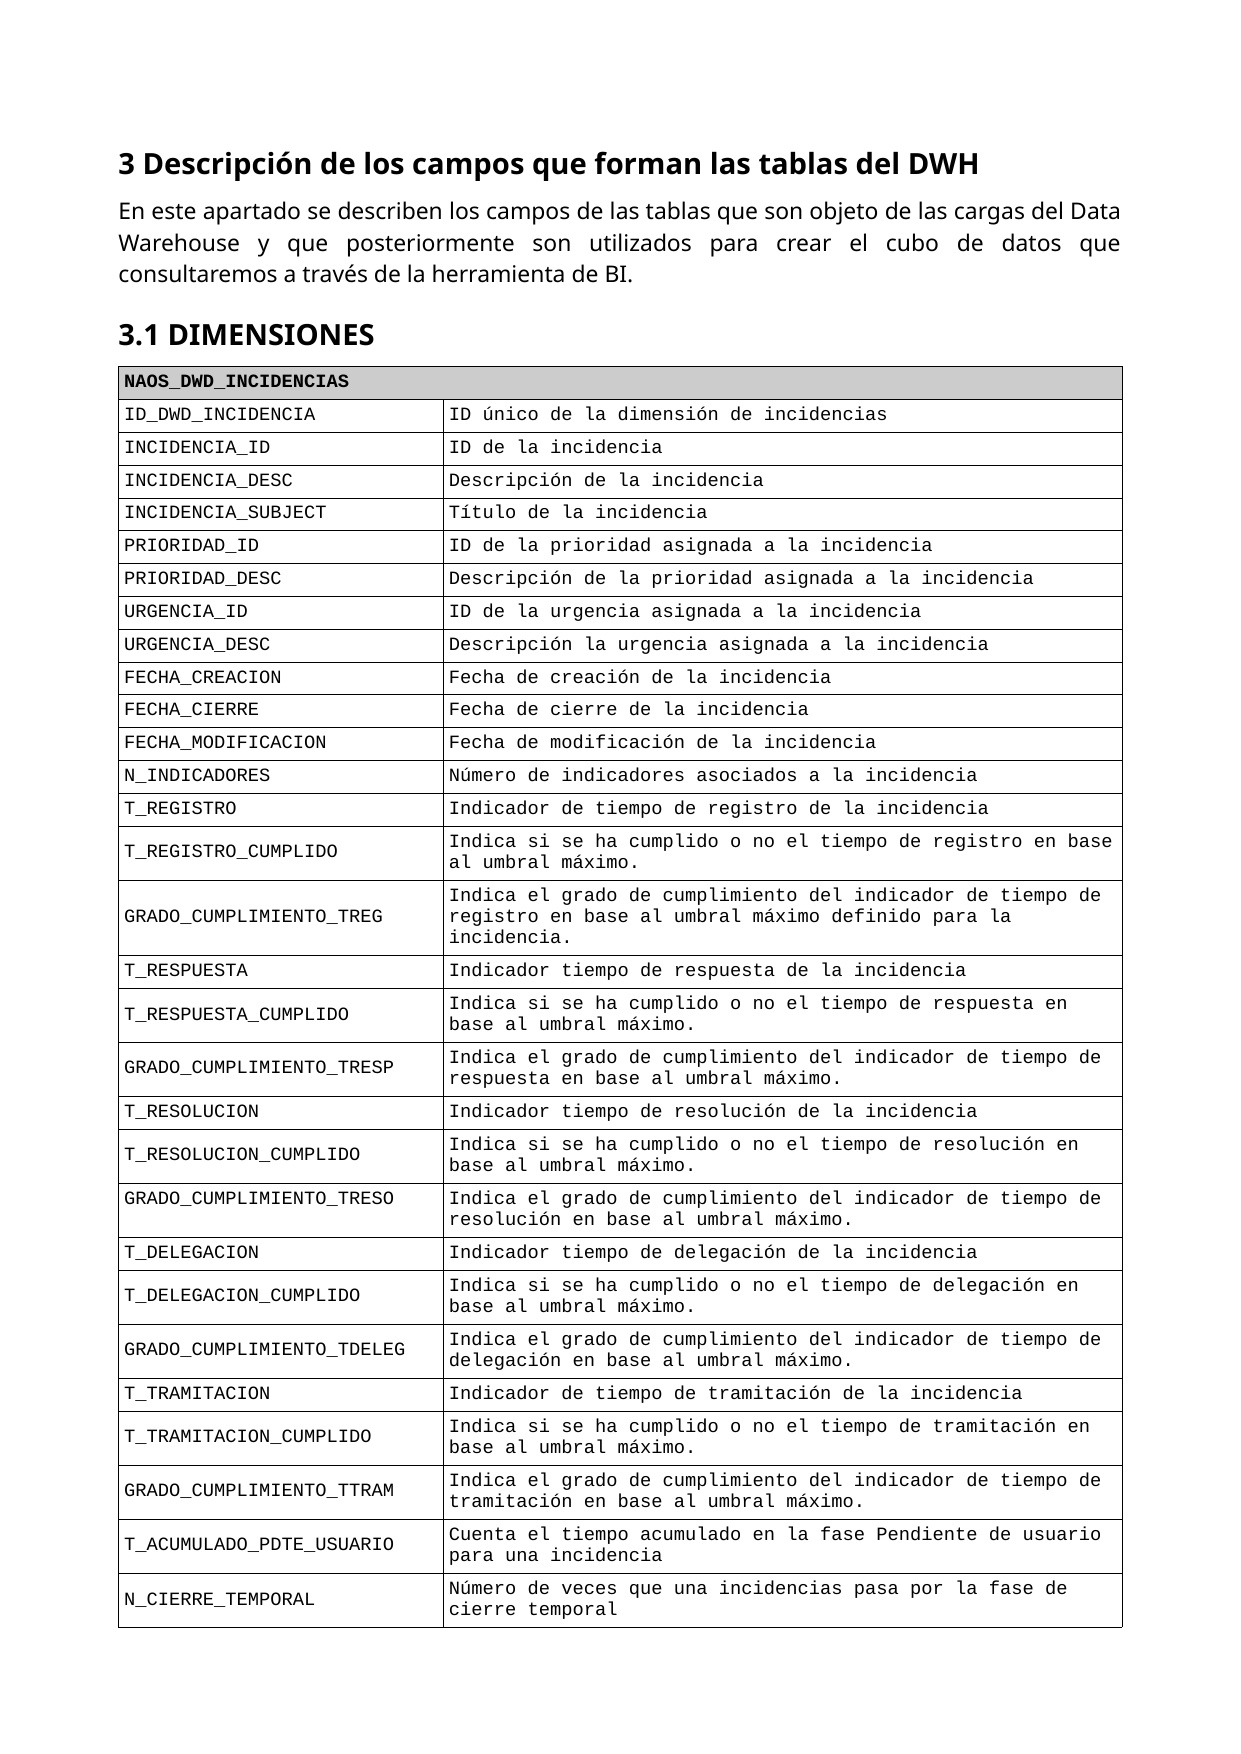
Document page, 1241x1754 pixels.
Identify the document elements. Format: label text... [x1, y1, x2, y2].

table_cell GRADO_CUMPLIMIENTO_TDELEG [119, 1325, 443, 1378]
subtitle DIMENSIONES [118, 314, 1122, 354]
table_cell Indica si se ha cumplido o no el tiempo de delegación en base al umbral máximo. [444, 1271, 1122, 1324]
table_cell Cuenta el tiempo acumulado en la fase Pendiente de usuario para una incidencia [444, 1520, 1122, 1573]
table_cell INCIDENCIA_DESC [119, 466, 443, 497]
table_cell Indica el grado de cumplimiento del indicador de tiempo de respuesta en base al umbral máximo. [444, 1043, 1122, 1096]
table_cell GRADO_CUMPLIMIENTO_TRESP [119, 1043, 443, 1096]
table_cell GRADO_CUMPLIMIENTO_TRESO [119, 1184, 443, 1237]
table_cell Fecha de creación de la incidencia [444, 663, 1122, 694]
table_cell PRIORIDAD_ID [119, 531, 443, 563]
table_cell URGENCIA_DESC [119, 630, 443, 662]
table_cell Indica el grado de cumplimiento del indicador de tiempo de tramitación en base al umbral máximo. [444, 1466, 1122, 1519]
table_cell Indica si se ha cumplido o no el tiempo de resolución en base al umbral máximo. [444, 1130, 1122, 1183]
table_cell T_TRAMITACION [119, 1379, 443, 1411]
table_cell N_INDICADORES [119, 761, 443, 793]
table_cell Indicador de tiempo de tramitación de la incidencia [444, 1379, 1122, 1411]
table_cell FECHA_CIERRE [119, 695, 443, 727]
table_cell Indicador tiempo de resolución de la incidencia [444, 1097, 1122, 1129]
table_cell Indica el grado de cumplimiento del indicador de tiempo de resolución en base al umbral máximo. [444, 1184, 1122, 1237]
table_header NAOS_DWD_INCIDENCIAS [119, 367, 1122, 399]
table_cell Indica el grado de cumplimiento del indicador de tiempo de delegación en base al umbral máximo. [444, 1325, 1122, 1378]
table_cell GRADO_CUMPLIMIENTO_TREG [119, 881, 443, 955]
table_cell Indica el grado de cumplimiento del indicador de tiempo de registro en base al umbral máximo definido para la incidencia. [444, 881, 1122, 955]
table_cell FECHA_CREACION [119, 663, 443, 694]
table_cell T_DELEGACION [119, 1238, 443, 1270]
table_cell Indica si se ha cumplido o no el tiempo de respuesta en base al umbral máximo. [444, 989, 1122, 1042]
table_cell T_DELEGACION_CUMPLIDO [119, 1271, 443, 1324]
table_cell ID de la urgencia asignada a la incidencia [444, 597, 1122, 629]
subtitle Descripción de los campos que forman las tablas del DWH [118, 143, 1122, 183]
table_cell N_CIERRE_TEMPORAL [119, 1574, 443, 1627]
text En este apartado se describen los campos de las tablas que son objeto de las cargas del Data Warehouse y que posteriormente son utilizados para crear el cubo de datos que consultaremos a través de la herramienta de BI. [118, 195, 1122, 289]
table_cell T_TRAMITACION_CUMPLIDO [119, 1412, 443, 1465]
table_cell ID único de la dimensión de incidencias [444, 400, 1122, 432]
table_cell Descripción la urgencia asignada a la incidencia [444, 630, 1122, 662]
table_cell T_RESPUESTA [119, 956, 443, 988]
table_cell Indicador tiempo de delegación de la incidencia [444, 1238, 1122, 1270]
table_cell Indica si se ha cumplido o no el tiempo de tramitación en base al umbral máximo. [444, 1412, 1122, 1465]
table_cell Indicador tiempo de respuesta de la incidencia [444, 956, 1122, 988]
table_cell INCIDENCIA_ID [119, 433, 443, 465]
table_cell Indicador de tiempo de registro de la incidencia [444, 794, 1122, 826]
table_cell Fecha de modificación de la incidencia [444, 728, 1122, 760]
table_cell ID de la prioridad asignada a la incidencia [444, 531, 1122, 563]
table_cell Descripción de la prioridad asignada a la incidencia [444, 564, 1122, 596]
table_cell URGENCIA_ID [119, 597, 443, 629]
table_cell FECHA_MODIFICACION [119, 728, 443, 760]
table_cell T_ACUMULADO_PDTE_USUARIO [119, 1520, 443, 1573]
table_cell Indica si se ha cumplido o no el tiempo de registro en base al umbral máximo. [444, 827, 1122, 880]
table_cell T_REGISTRO_CUMPLIDO [119, 827, 443, 880]
table_cell INCIDENCIA_SUBJECT [119, 499, 443, 530]
table_cell ID_DWD_INCIDENCIA [119, 400, 443, 432]
table_cell PRIORIDAD_DESC [119, 564, 443, 596]
table_cell Título de la incidencia [444, 499, 1122, 530]
table_cell Número de veces que una incidencias pasa por la fase de cierre temporal [444, 1574, 1122, 1627]
table_cell T_RESOLUCION_CUMPLIDO [119, 1130, 443, 1183]
table_cell Descripción de la incidencia [444, 466, 1122, 497]
table_cell T_REGISTRO [119, 794, 443, 826]
table_cell T_RESPUESTA_CUMPLIDO [119, 989, 443, 1042]
table_cell Número de indicadores asociados a la incidencia [444, 761, 1122, 793]
table_cell T_RESOLUCION [119, 1097, 443, 1129]
table_cell Fecha de cierre de la incidencia [444, 695, 1122, 727]
table_cell GRADO_CUMPLIMIENTO_TTRAM [119, 1466, 443, 1519]
table_cell ID de la incidencia [444, 433, 1122, 465]
